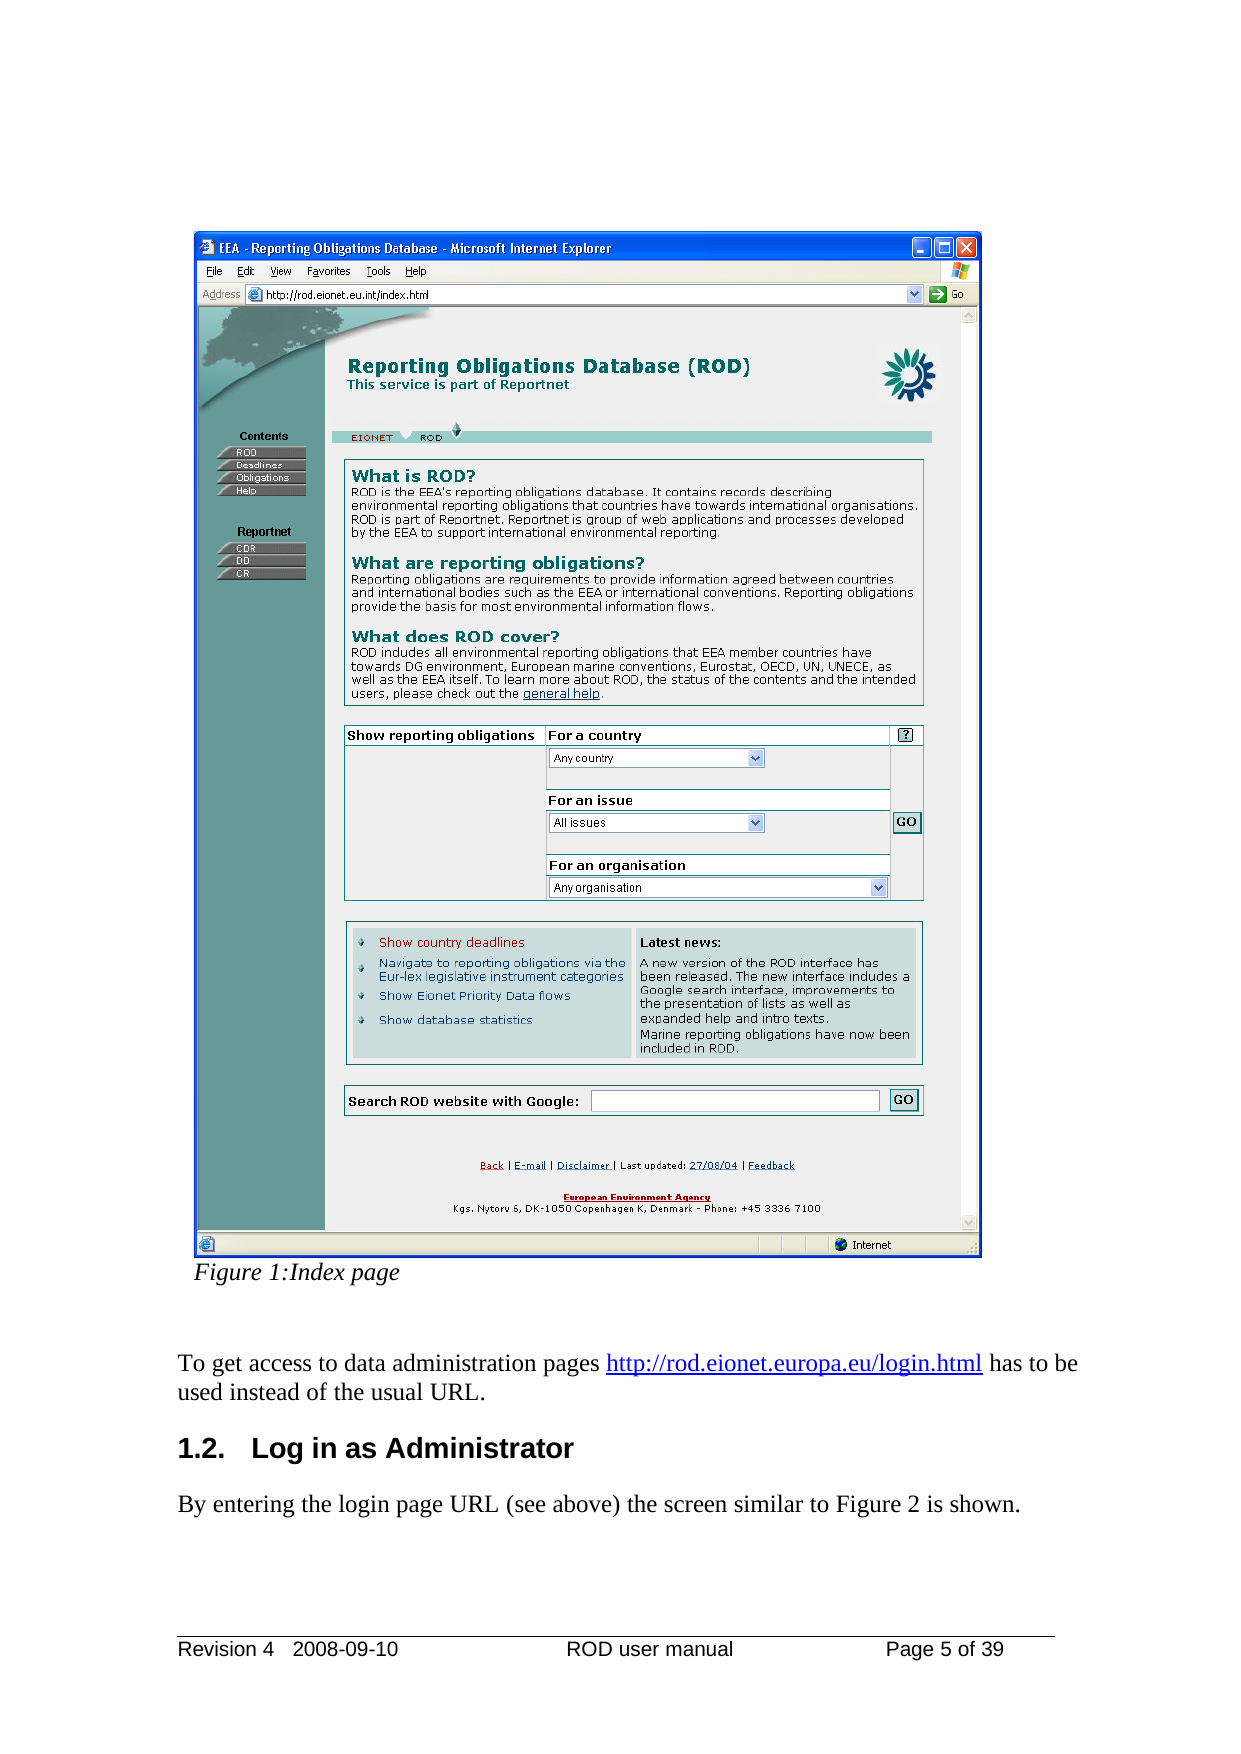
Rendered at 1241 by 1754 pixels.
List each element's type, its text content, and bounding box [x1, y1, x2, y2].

text By entering the login page URL (see above) the screen similar to Figure 2 is shown. [177, 1489, 1092, 1518]
picture [193, 231, 982, 1258]
text To get access to data administration pages http://rod.eionet.europa.eu/login.html has to be used instead of the usual URL. [177, 1348, 1092, 1406]
subtitle Log in as Administrator [177, 1431, 1092, 1464]
text Figure 1:Index page [194, 1258, 982, 1286]
